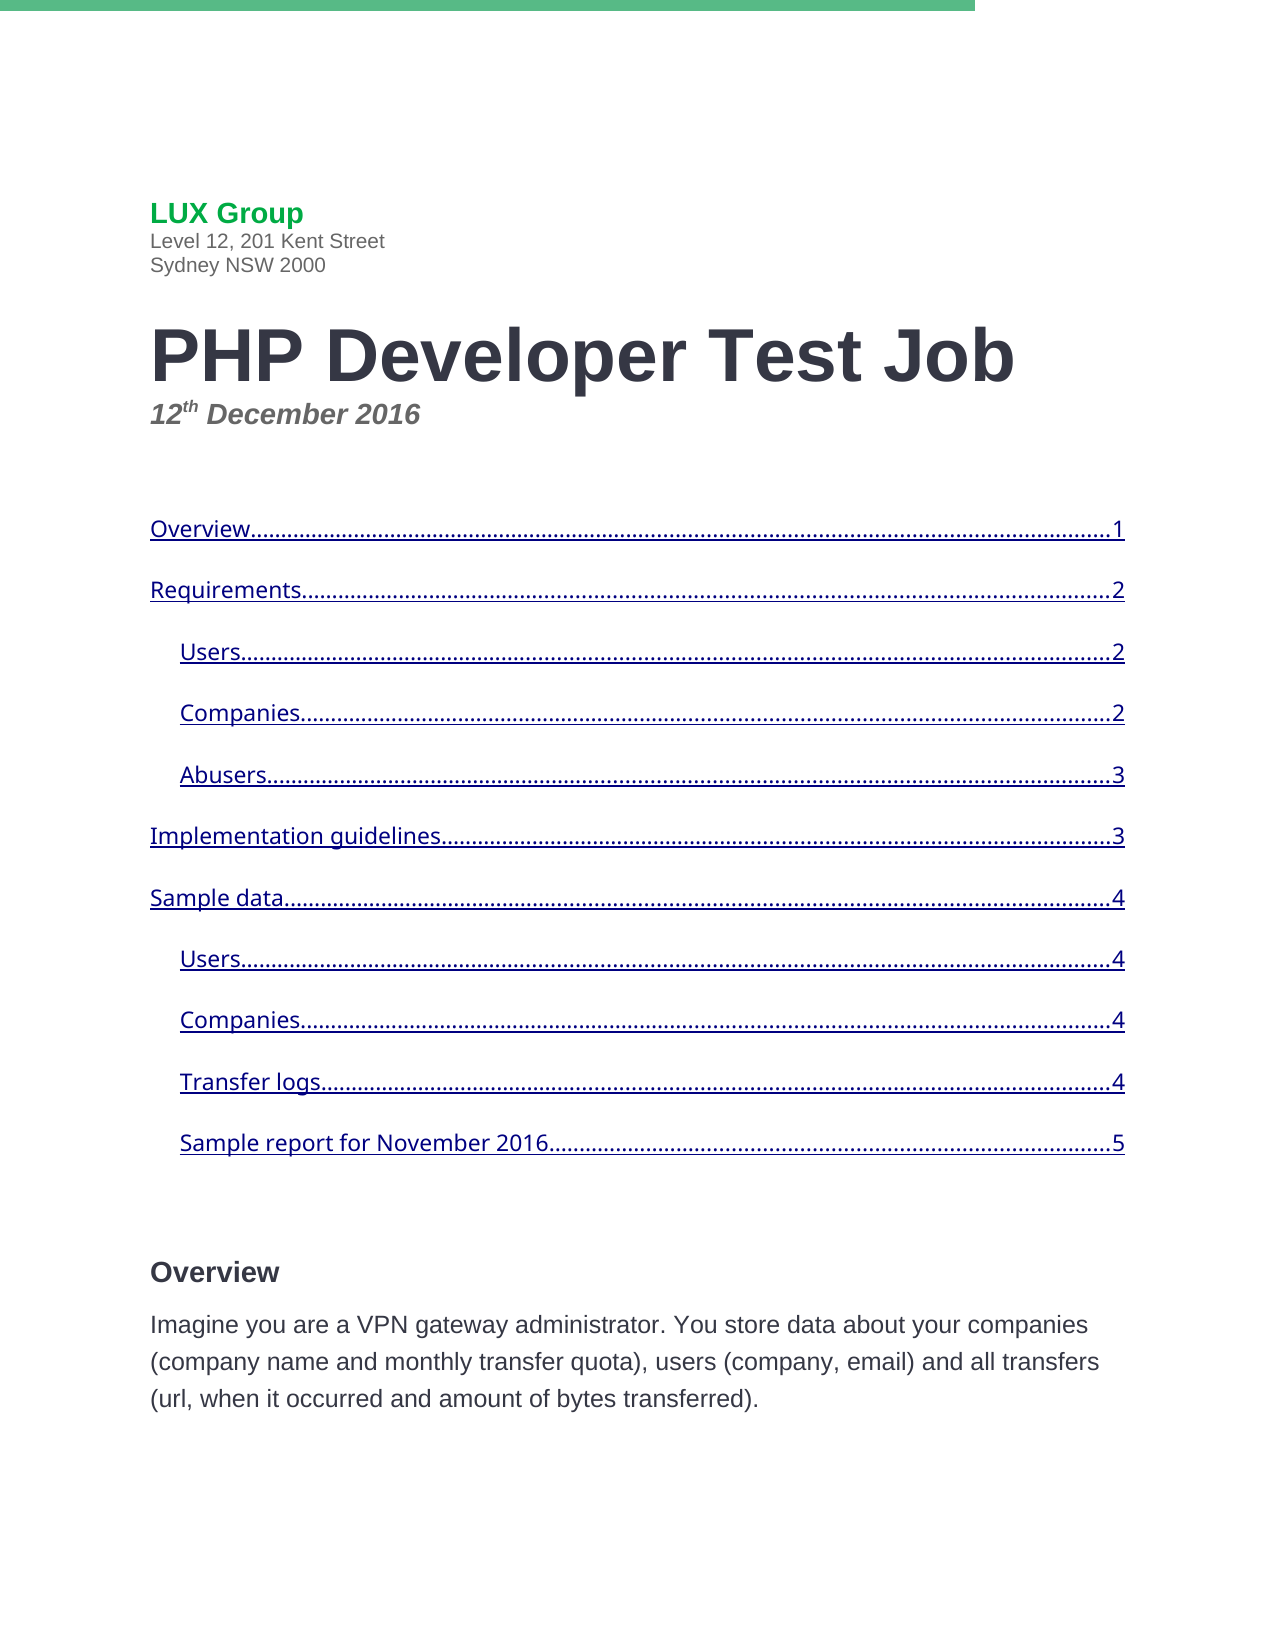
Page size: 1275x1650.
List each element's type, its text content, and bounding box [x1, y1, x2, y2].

text [179, 663, 1125, 667]
picture [0, 0, 975, 11]
text Abusers 3 [179, 758, 1125, 785]
text LUX Group [150, 196, 1125, 229]
text Level 12, 201 Kent Street [150, 229, 1125, 253]
text Implementation guidelines 3 [150, 820, 1125, 846]
subtitle 12th December 2016 [150, 397, 1125, 430]
text Companies 2 [179, 697, 1125, 724]
text Requirements 2 [150, 574, 1125, 601]
text Sample data 4 [150, 881, 1125, 908]
text Sample report for November 2016 5 [179, 1127, 1125, 1154]
text Overview 1 [150, 513, 1125, 539]
text [179, 970, 1125, 974]
subtitle Overview [150, 1255, 1125, 1289]
text [179, 1093, 1125, 1097]
text Transfer logs 4 [179, 1066, 1125, 1092]
text Users 2 [179, 636, 1125, 662]
text Imagine you are a VPN gateway administrator. You store data about your companies (company name and monthly transfer quota), users (company, email) and all transfers (url, when it occurred and amount of bytes transferred). [150, 1310, 1125, 1413]
title PHP Developer Test Job [150, 311, 1125, 397]
text [179, 786, 1125, 790]
text Companies 4 [179, 1004, 1125, 1031]
text [179, 1032, 1125, 1036]
text Sydney NSW 2000 [150, 253, 1125, 277]
text Users 4 [179, 943, 1125, 969]
